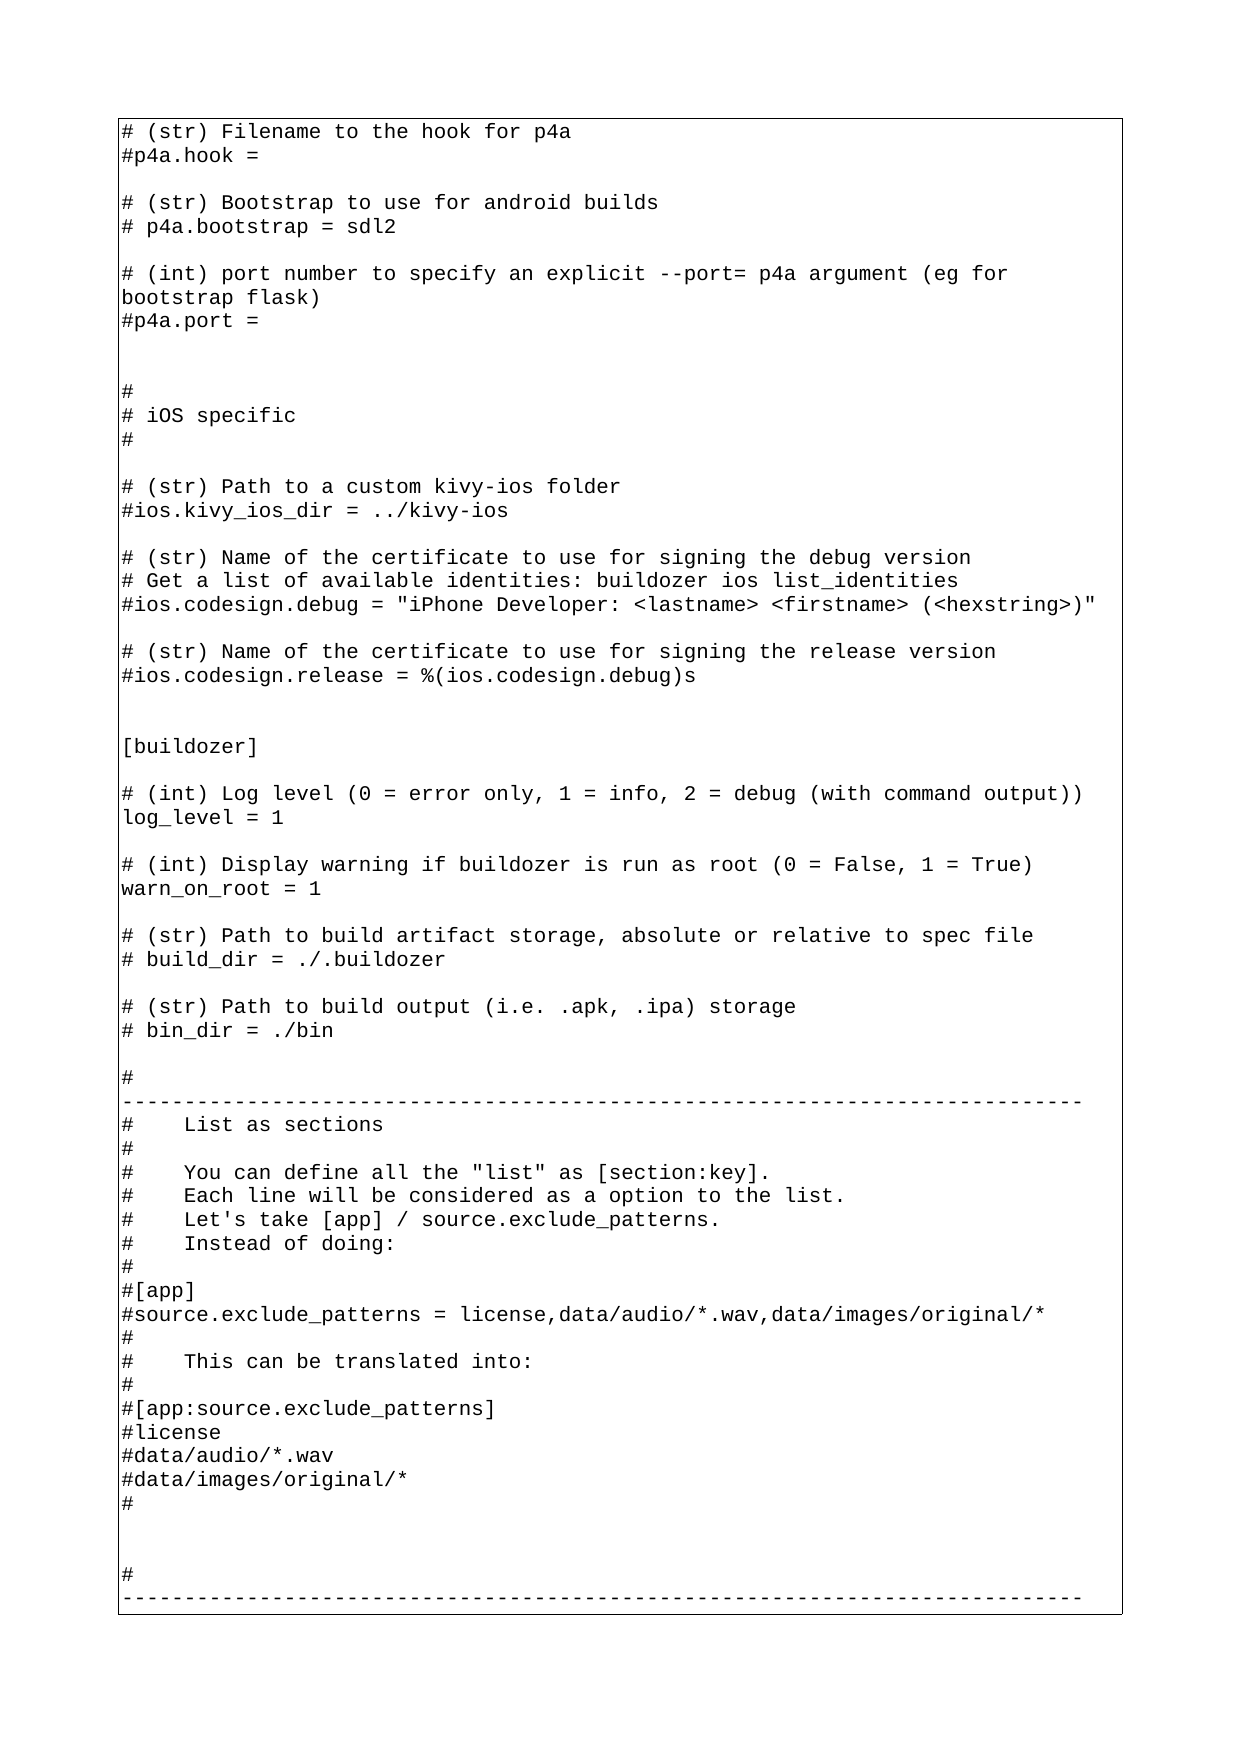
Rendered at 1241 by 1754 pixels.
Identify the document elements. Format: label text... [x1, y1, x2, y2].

text # (int) Display warning if buildozer is run as root (0 = False, 1 = True) [119, 851, 1122, 875]
text # Each line will be considered as a option to the list. [119, 1182, 1122, 1206]
text # [119, 426, 1122, 452]
text # [119, 1489, 1122, 1516]
text # This can be translated into: [119, 1348, 1122, 1371]
text #p4a.port = [119, 307, 1122, 334]
text #source.exclude_patterns = license,data/audio/*.wav,data/images/original/* [119, 1300, 1122, 1324]
text # p4a.bootstrap = sdl2 [119, 213, 1122, 239]
text # (int) Log level (0 = error only, 1 = info, 2 = debug (with command output)) [119, 780, 1122, 804]
text # build_dir = ./.buildozer [119, 946, 1122, 972]
text # Instead of doing: [119, 1229, 1122, 1253]
text # (str) Path to build artifact storage, absolute or relative to spec file [119, 922, 1122, 946]
text # bin_dir = ./bin [119, 1017, 1122, 1043]
text # (str) Filename to the hook for p4a [119, 119, 1122, 142]
text # [119, 1253, 1122, 1277]
text log_level = 1 [119, 804, 1122, 831]
text # ----------------------------------------------------------------------------- [119, 1561, 1122, 1614]
text # (str) Path to a custom kivy-ios folder [119, 473, 1122, 496]
text #license [119, 1419, 1122, 1442]
text # iOS specific [119, 402, 1122, 426]
text #data/images/original/* [119, 1466, 1122, 1489]
text #[app:source.exclude_patterns] [119, 1395, 1122, 1419]
text #ios.codesign.debug = "iPhone Developer: <lastname> <firstname> (<hexstring>)" [119, 591, 1122, 618]
text #data/audio/*.wav [119, 1442, 1122, 1466]
text # ----------------------------------------------------------------------------- [119, 1064, 1122, 1111]
text # [119, 1135, 1122, 1158]
text #[app] [119, 1277, 1122, 1300]
text # (str) Bootstrap to use for android builds [119, 189, 1122, 213]
text warn_on_root = 1 [119, 875, 1122, 902]
text # [119, 1371, 1122, 1395]
text # (str) Name of the certificate to use for signing the release version [119, 638, 1122, 662]
text # You can define all the "list" as [section:key]. [119, 1158, 1122, 1182]
text [buildozer] [119, 733, 1122, 760]
text # (str) Name of the certificate to use for signing the debug version [119, 544, 1122, 567]
text #ios.kivy_ios_dir = ../kivy-ios [119, 496, 1122, 523]
text # List as sections [119, 1111, 1122, 1135]
text # [119, 378, 1122, 402]
text # (int) port number to specify an explicit --port= p4a argument (eg for bootstrap flask) [119, 260, 1122, 307]
text # Let's take [app] / source.exclude_patterns. [119, 1206, 1122, 1229]
text #p4a.hook = [119, 142, 1122, 168]
text # (str) Path to build output (i.e. .apk, .ipa) storage [119, 993, 1122, 1017]
text # [119, 1324, 1122, 1348]
text #ios.codesign.release = %(ios.codesign.debug)s [119, 662, 1122, 689]
text # Get a list of available identities: buildozer ios list_identities [119, 567, 1122, 591]
